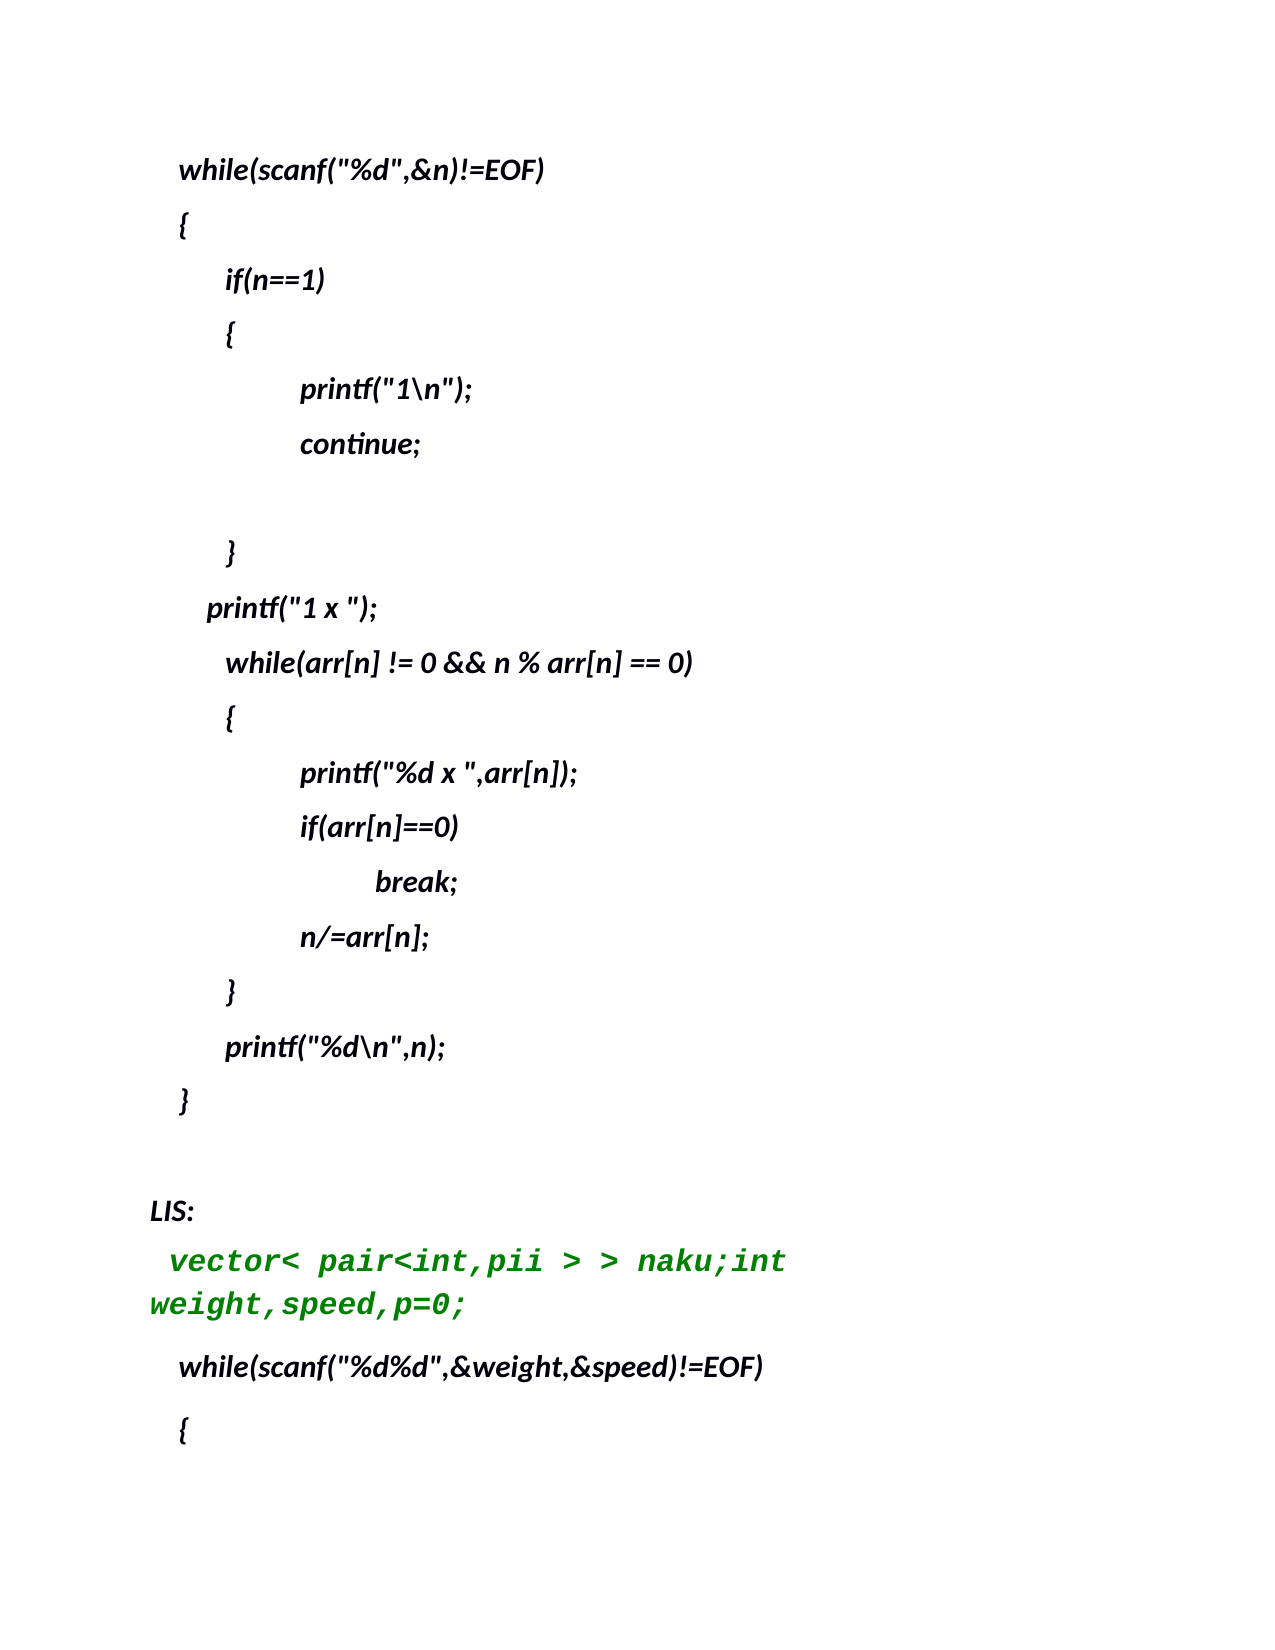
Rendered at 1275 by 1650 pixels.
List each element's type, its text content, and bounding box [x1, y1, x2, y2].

text vector< pair<int,pii > > naku;int weight,speed,p=0; [150, 1246, 1125, 1324]
text LIS: [150, 1191, 1125, 1229]
text printf("1\n"); [150, 369, 1125, 407]
text n/=arr[n]; [150, 917, 1125, 955]
text { [150, 1410, 1125, 1448]
text { [150, 314, 1125, 352]
text if(n==1) [150, 259, 1125, 298]
text printf("1 x "); [150, 588, 1125, 626]
text } [150, 972, 1125, 1010]
text { [150, 205, 1125, 243]
text } [150, 1081, 1125, 1119]
text printf("%d x ",arr[n]); [150, 753, 1125, 791]
text } [150, 533, 1125, 572]
text while(scanf("%d",&n)!=EOF) [150, 150, 1125, 188]
text printf("%d\n",n); [150, 1027, 1125, 1065]
text { [150, 698, 1125, 736]
text if(arr[n]==0) [150, 807, 1125, 846]
text continue; [150, 424, 1125, 462]
text while(scanf("%d%d",&weight,&speed)!=EOF) [150, 1347, 1125, 1386]
text break; [150, 862, 1125, 900]
text while(arr[n] != 0 && n % arr[n] == 0) [150, 643, 1125, 681]
